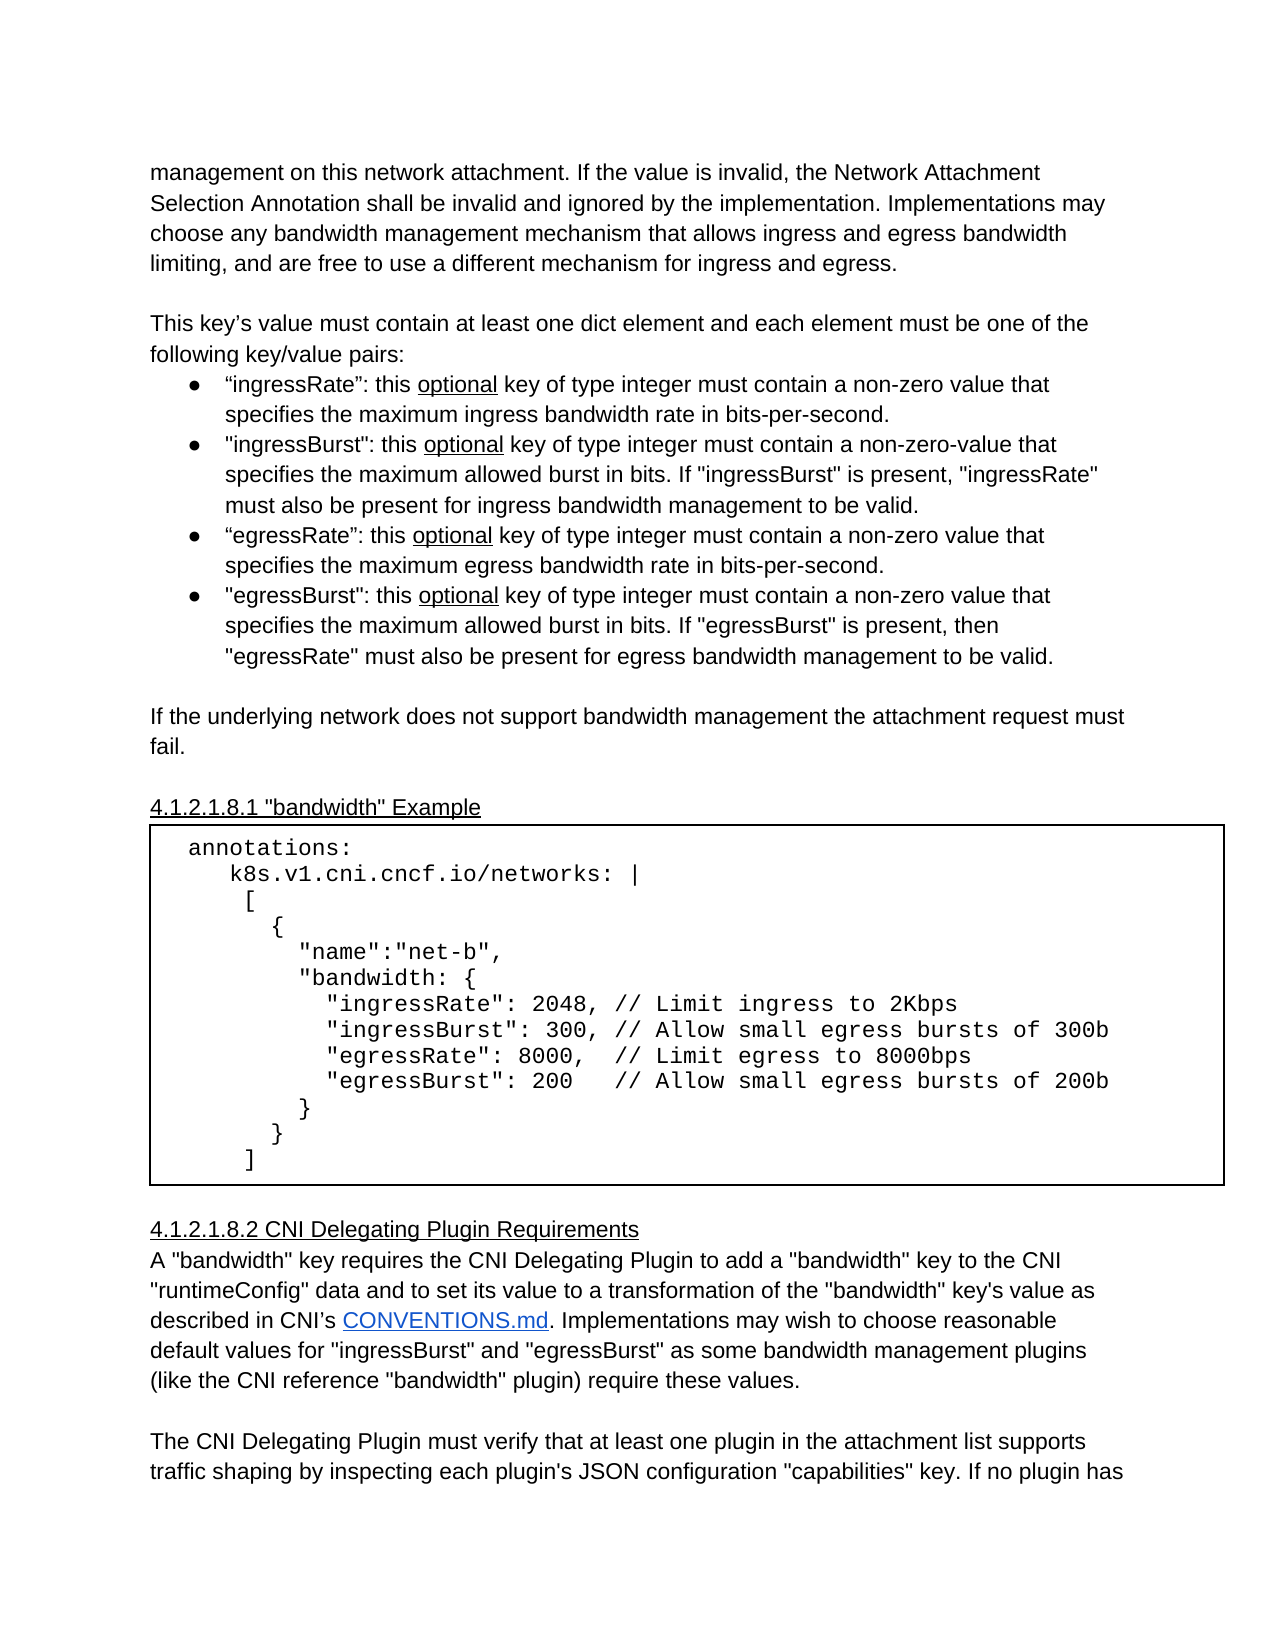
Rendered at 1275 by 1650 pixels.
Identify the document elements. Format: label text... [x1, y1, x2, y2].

text A "bandwidth" key requires the CNI Delegating Plugin to add a "bandwidth" key to the CNI "runtimeConfig" data and to set its value to a transformation of the "bandwidth" key's value as described in CNI’s CONVENTIONS.md. Implementations may wish to choose reasonable default values for "ingressBurst" and "egressBurst" as some bandwidth management plugins (like the CNI reference "bandwidth" plugin) require these values. [150, 1247, 1125, 1394]
text If the underlying network does not support bandwidth management the attachment request must fail. [150, 703, 1125, 760]
text 4.1.2.1.8.1 "bandwidth" Example [150, 794, 1125, 820]
text management on this network attachment. If the value is invalid, the Network Attachment Selection Annotation shall be invalid and ignored by the implementation. Implementations may choose any bandwidth management mechanism that allows ingress and egress bandwidth limiting, and are free to use a different mechanism for ingress and egress. [150, 159, 1125, 276]
list "ingressBurst": this optional key of type integer must contain a non-zero-value that specifies the maximum allowed burst in bits. If "ingressBurst" is present, "ingressRate" must also be present for ingress bandwidth management to be valid. [187, 431, 1125, 518]
table_header annotations: k8s.v1.cni.cncf.io/networks: | [ { "name":"net-b", "bandwidth: { "ingressRate": 2048, // Limit ingress to 2Kbps "ingressBurst": 300, // Allow small egress bursts of 300b "egressRate": 8000, // Limit egress to 8000bps "egressBurst": 200 // Allow small egress bursts of 200b } } ] [151, 826, 1223, 1184]
list “egressRate”: this optional key of type integer must contain a non-zero value that specifies the maximum egress bandwidth rate in bits-per-second. [187, 522, 1125, 578]
text The CNI Delegating Plugin must verify that at least one plugin in the attachment list supports traffic shaping by inspecting each plugin's JSON configuration "capabilities" key. If no plugin has [150, 1428, 1125, 1484]
text This key’s value must contain at least one dict element and each element must be one of the following key/value pairs: [150, 310, 1125, 367]
list “ingressRate”: this optional key of type integer must contain a non-zero value that specifies the maximum ingress bandwidth rate in bits-per-second. [187, 371, 1125, 427]
list "egressBurst": this optional key of type integer must contain a non-zero value that specifies the maximum allowed burst in bits. If "egressBurst" is present, then "egressRate" must also be present for egress bandwidth management to be valid. [187, 582, 1125, 669]
text 4.1.2.1.8.2 CNI Delegating Plugin Requirements [150, 1216, 1125, 1243]
